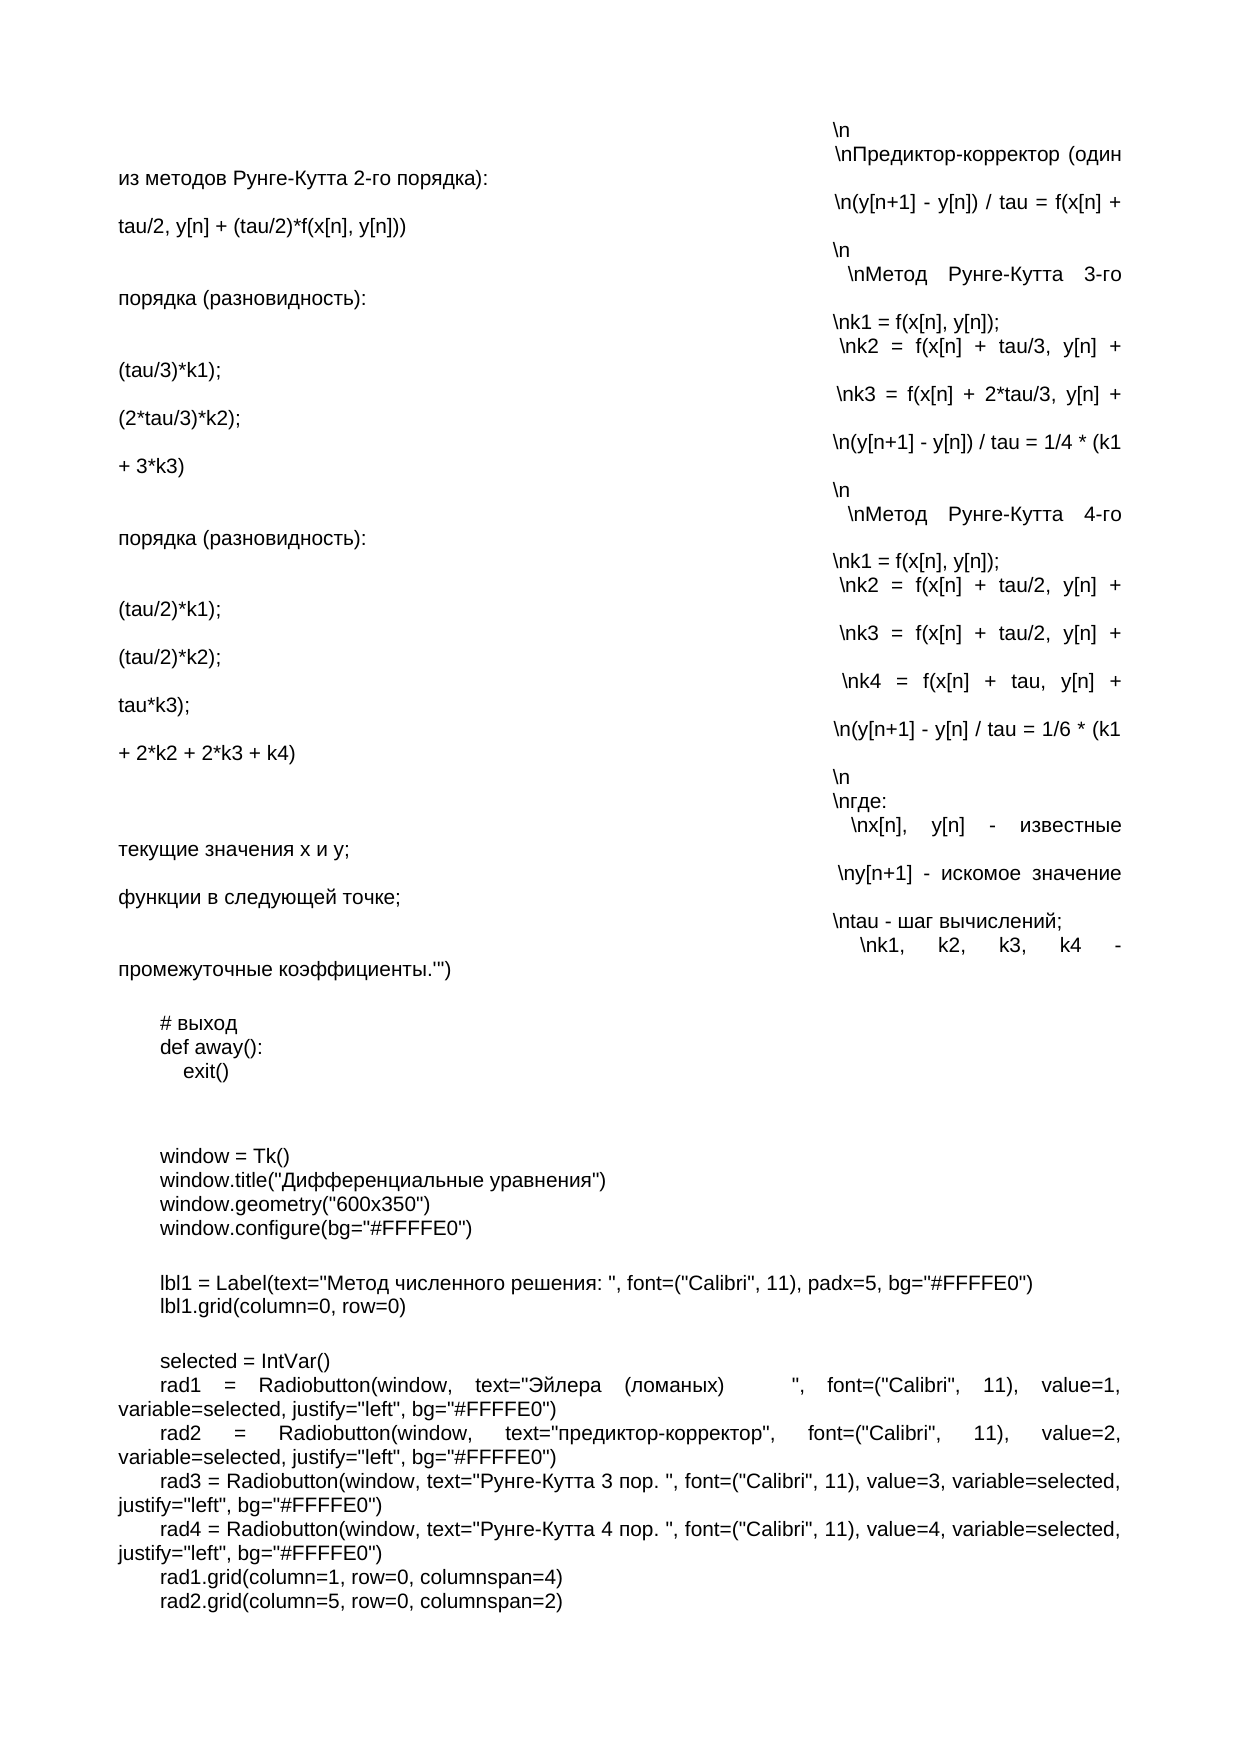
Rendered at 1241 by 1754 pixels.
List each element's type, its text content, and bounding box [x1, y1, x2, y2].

text \n(y[n+1] - y[n]) / tau = f(x[n] + tau/2, y[n] + (tau/2)*f(x[n], y[n])) [118, 190, 1122, 238]
text \ny[n+1] - искомое значение функции в следующей точке; [118, 861, 1122, 909]
text rad3 = Radiobutton(window, text="Рунге-Кутта 3 пор. ", font=("Calibri", 11), value=3, variable=selected, justify="left", bg="#FFFFE0") [118, 1469, 1122, 1517]
text \n [118, 118, 1122, 142]
text \n [118, 765, 1122, 789]
text \n [118, 477, 1122, 501]
text \n(y[n+1] - y[n]) / tau = 1/4 * (k1 + 3*k3) [118, 429, 1122, 477]
text rad1 = Radiobutton(window, text="Эйлера (ломаных) ", font=("Calibri", 11), value=1, variable=selected, justify="left", bg="#FFFFE0") [118, 1373, 1122, 1421]
text \nk1 = f(x[n], y[n]); [118, 310, 1122, 334]
text \nk1, k2, k3, k4 - промежуточные коэффициенты.''') [118, 933, 1122, 981]
text window.title("Дифференциальные уравнения") [118, 1168, 1122, 1192]
text window = Tk() [118, 1144, 1122, 1168]
text window.geometry("600x350") [118, 1192, 1122, 1216]
text \n [118, 238, 1122, 262]
text rad1.grid(column=1, row=0, columnspan=4) [118, 1564, 1122, 1588]
text \ntau - шаг вычислений; [118, 909, 1122, 933]
text \nk3 = f(x[n] + 2*tau/3, y[n] + (2*tau/3)*k2); [118, 382, 1122, 429]
text \nx[n], y[n] - известные текущие значения х и у; [118, 813, 1122, 861]
text exit() [118, 1059, 1122, 1083]
text \nМетод Рунге-Кутта 3-го порядка (разновидность): [118, 262, 1122, 310]
text \nk2 = f(x[n] + tau/2, y[n] + (tau/2)*k1); [118, 573, 1122, 621]
text \nk1 = f(x[n], y[n]); [118, 549, 1122, 573]
text \nМетод Рунге-Кутта 4-го порядка (разновидность): [118, 501, 1122, 549]
text def away(): [118, 1035, 1122, 1059]
text selected = IntVar() [118, 1349, 1122, 1373]
text \nk2 = f(x[n] + tau/3, y[n] + (tau/3)*k1); [118, 334, 1122, 382]
text \nk3 = f(x[n] + tau/2, y[n] + (tau/2)*k2); [118, 621, 1122, 669]
text lbl1.grid(column=0, row=0) [118, 1294, 1122, 1318]
text \n(y[n+1] - y[n] / tau = 1/6 * (k1 + 2*k2 + 2*k3 + k4) [118, 717, 1122, 765]
text # выход [118, 1011, 1122, 1035]
text rad4 = Radiobutton(window, text="Рунге-Кутта 4 пор. ", font=("Calibri", 11), value=4, variable=selected, justify="left", bg="#FFFFE0") [118, 1517, 1122, 1564]
text \nгде: [118, 789, 1122, 813]
text window.configure(bg="#FFFFE0") [118, 1216, 1122, 1240]
text \nПредиктор-корректор (один из методов Рунге-Кутта 2-го порядка): [118, 142, 1122, 190]
text \nk4 = f(x[n] + tau, y[n] + tau*k3); [118, 669, 1122, 717]
text lbl1 = Label(text="Метод численного решения: ", font=("Calibri", 11), padx=5, bg="#FFFFE0") [118, 1270, 1122, 1294]
text rad2.grid(column=5, row=0, columnspan=2) [118, 1588, 1122, 1612]
text rad2 = Radiobutton(window, text="предиктор-корректор", font=("Calibri", 11), value=2, variable=selected, justify="left", bg="#FFFFE0") [118, 1421, 1122, 1469]
